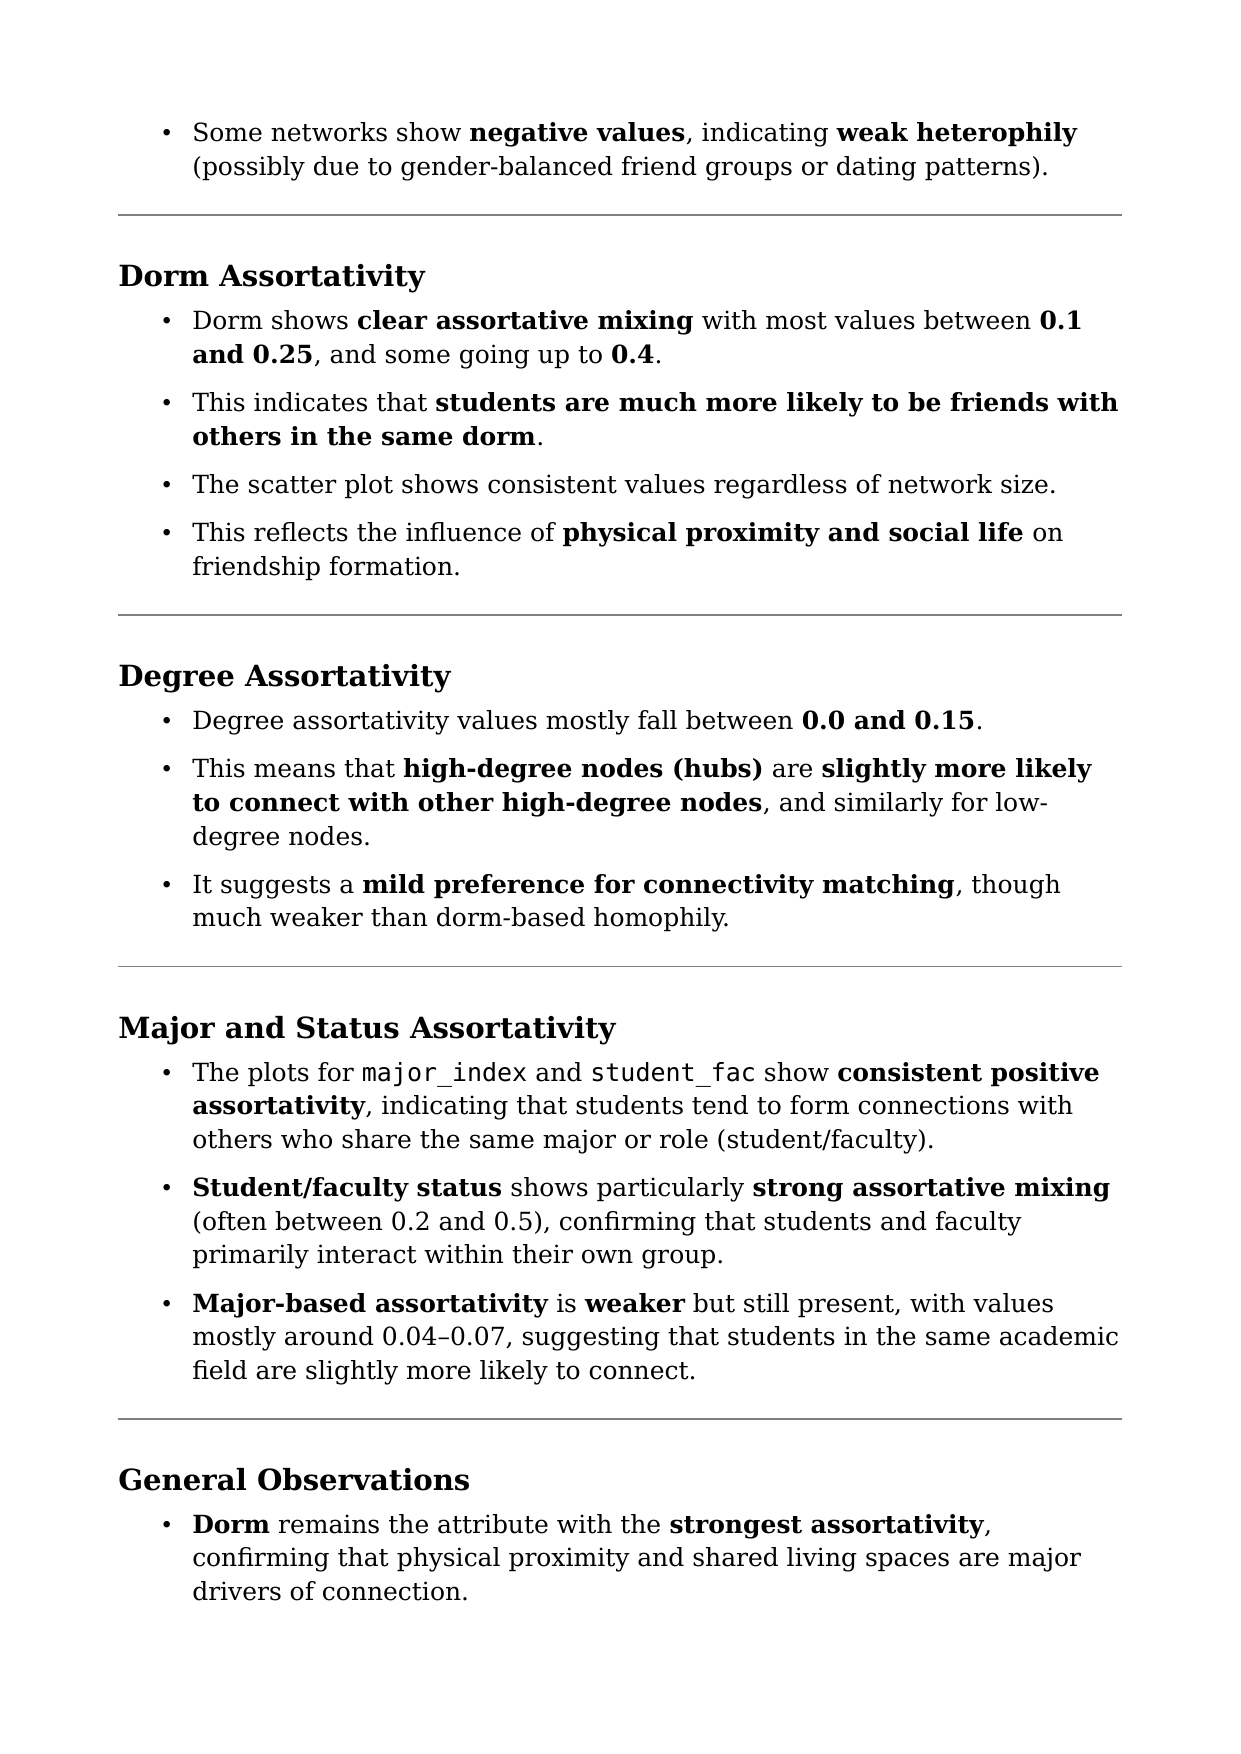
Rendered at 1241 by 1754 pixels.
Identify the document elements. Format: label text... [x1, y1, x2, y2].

list Degree assortativity values mostly fall between 0.0 and 0.15. [162, 706, 1122, 735]
list This reflects the influence of physical proximity and social life on friendship formation. [162, 518, 1122, 581]
list It suggests a mild preference for connectivity matching, though much weaker than dorm-based homophily. [162, 870, 1122, 933]
list The scatter plot shows consistent values regardless of network size. [162, 470, 1122, 499]
list Student/faculty status shows particularly strong assortative mixing (often between 0.2 and 0.5), confirming that students and faculty primarily interact within their own group. [162, 1173, 1122, 1269]
subtitle General Observations [118, 1463, 1122, 1497]
subtitle Degree Assortativity [118, 659, 1122, 693]
list Dorm shows clear assortative mixing with most values between 0.1 and 0.25, and some going up to 0.4. [162, 306, 1122, 369]
list Dorm remains the attribute with the strongest assortativity, confirming that physical proximity and shared living spaces are major drivers of connection. [162, 1510, 1122, 1606]
subtitle Dorm Assortativity [118, 259, 1122, 293]
subtitle Major and Status Assortativity [118, 1011, 1122, 1045]
list Major-based assortativity is weaker but still present, with values mostly around 0.04–0.07, suggesting that students in the same academic field are slightly more likely to connect. [162, 1288, 1122, 1385]
list Some networks show negative values, indicating weak heterophily (possibly due to gender-balanced friend groups or dating patterns). [162, 118, 1122, 181]
list This means that high-degree nodes (hubs) are slightly more likely to connect with other high-degree nodes, and similarly for low-degree nodes. [162, 754, 1122, 851]
list The plots for major_index and student_fac show consistent positive assortativity, indicating that students tend to form connections with others who share the same major or role (student/faculty). [162, 1057, 1122, 1154]
list This indicates that students are much more likely to be friends with others in the same dorm. [162, 388, 1122, 451]
